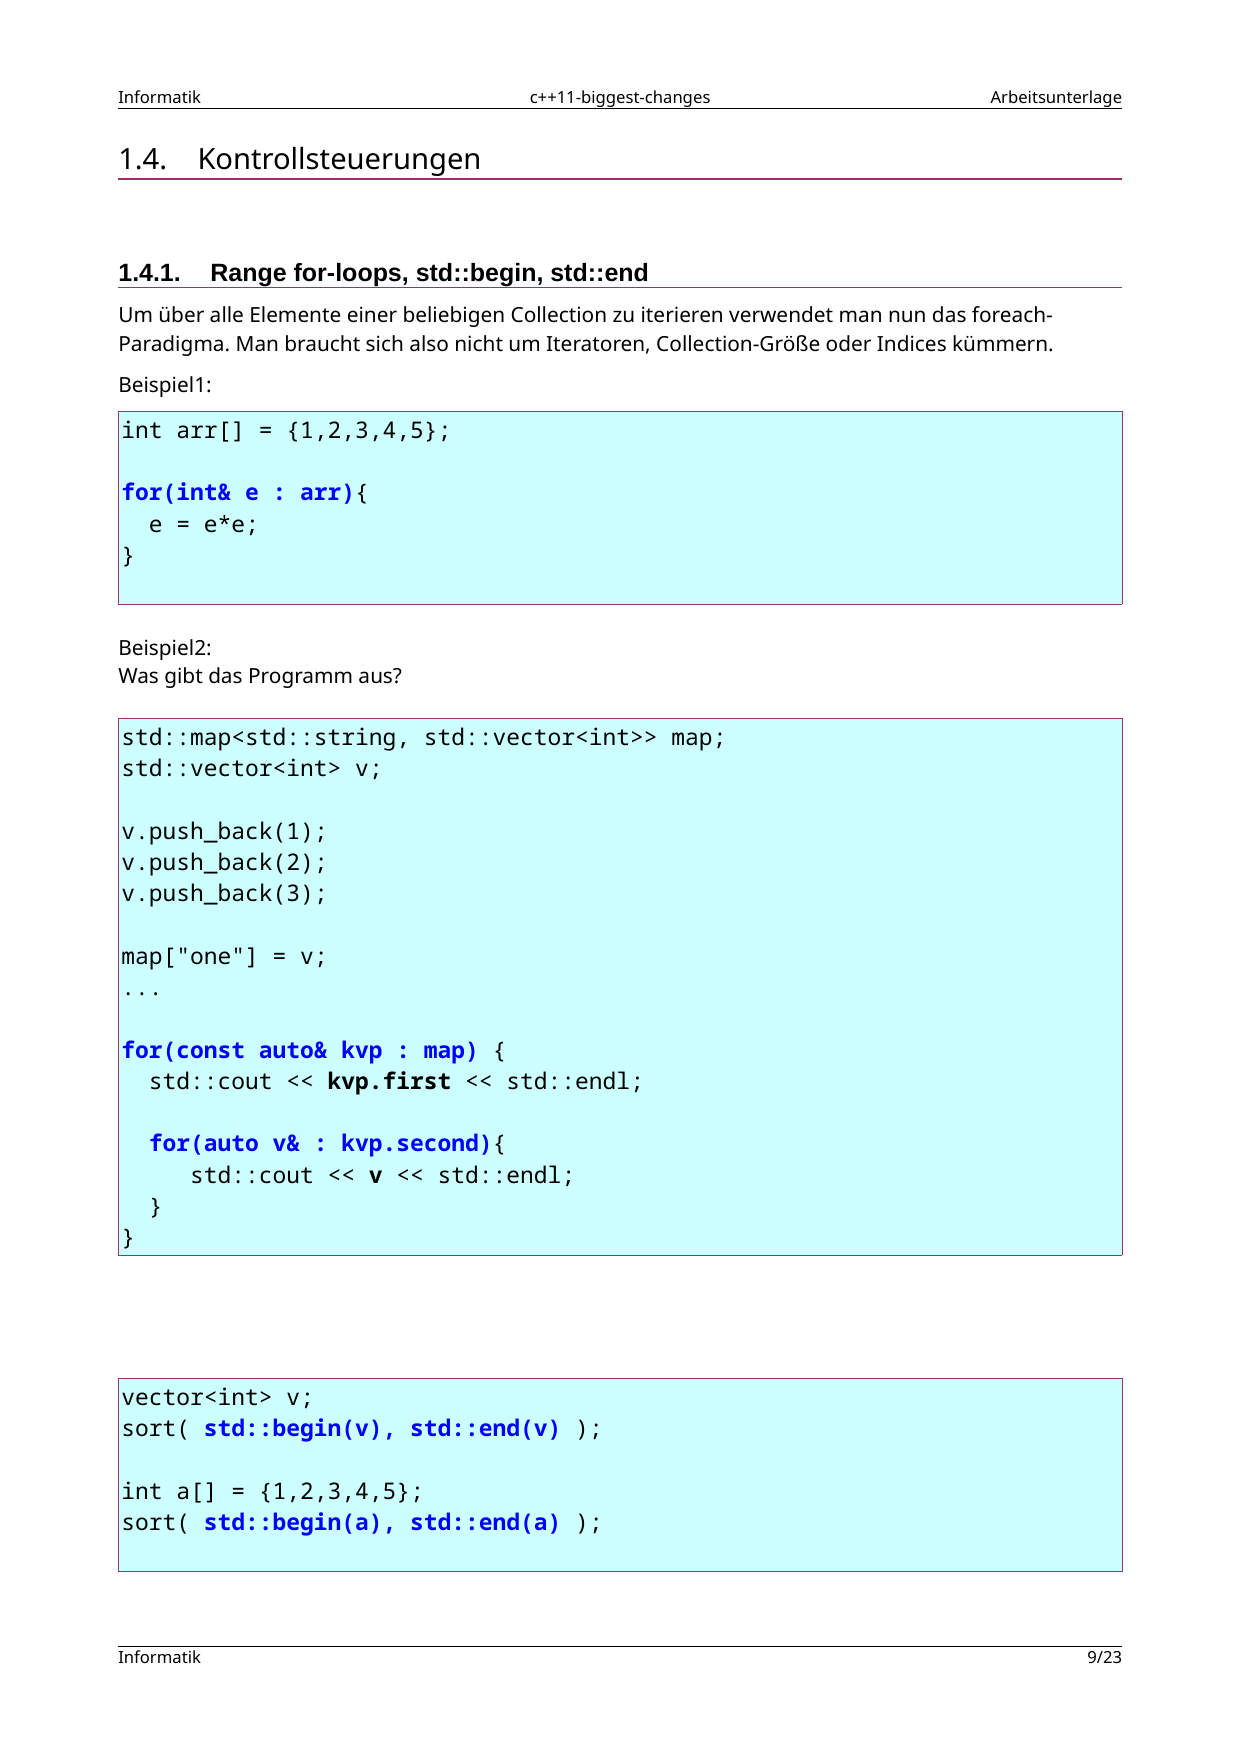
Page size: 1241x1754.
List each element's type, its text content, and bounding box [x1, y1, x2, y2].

text v.push_back(1); [119, 812, 1122, 843]
text std::cout << kvp.first << std::endl; [119, 1062, 1122, 1093]
text ... [119, 968, 1122, 999]
text sort( std::begin(v), std::end(v) ); [119, 1409, 1122, 1441]
text std::map<std::string, std::vector<int>> map; [119, 719, 1122, 749]
text std::cout << v << std::endl; [119, 1156, 1122, 1187]
text v.push_back(2); [119, 843, 1122, 874]
subtitle Range for-loops, std::begin, std::end [118, 258, 1122, 287]
text for(const auto& kvp : map) { [119, 1031, 1122, 1062]
subtitle Kontrollsteuerungen [118, 138, 1122, 178]
text sort( std::begin(a), std::end(a) ); [119, 1503, 1122, 1534]
text } [119, 1187, 1122, 1218]
text Beispiel2: [118, 633, 1122, 661]
text int a[] = {1,2,3,4,5}; [119, 1472, 1122, 1503]
text map["one"] = v; [119, 937, 1122, 968]
text Beispiel1: [118, 370, 1122, 398]
text for(int& e : arr){ [119, 473, 1122, 504]
text int arr[] = {1,2,3,4,5}; [119, 412, 1122, 442]
text Was gibt das Programm aus? [118, 661, 1122, 689]
text } [119, 1218, 1122, 1255]
text Um über alle Elemente einer beliebigen Collection zu iterieren verwendet man nun das foreach-Paradigma. Man braucht sich also nicht um Iteratoren, Collection-Größe oder Indices kümmern. [118, 300, 1122, 357]
text e = e*e; [119, 504, 1122, 536]
text for(auto v& : kvp.second){ [119, 1124, 1122, 1156]
text vector<int> v; [119, 1379, 1122, 1409]
text std::vector<int> v; [119, 749, 1122, 781]
text v.push_back(3); [119, 874, 1122, 906]
text } [119, 536, 1122, 567]
